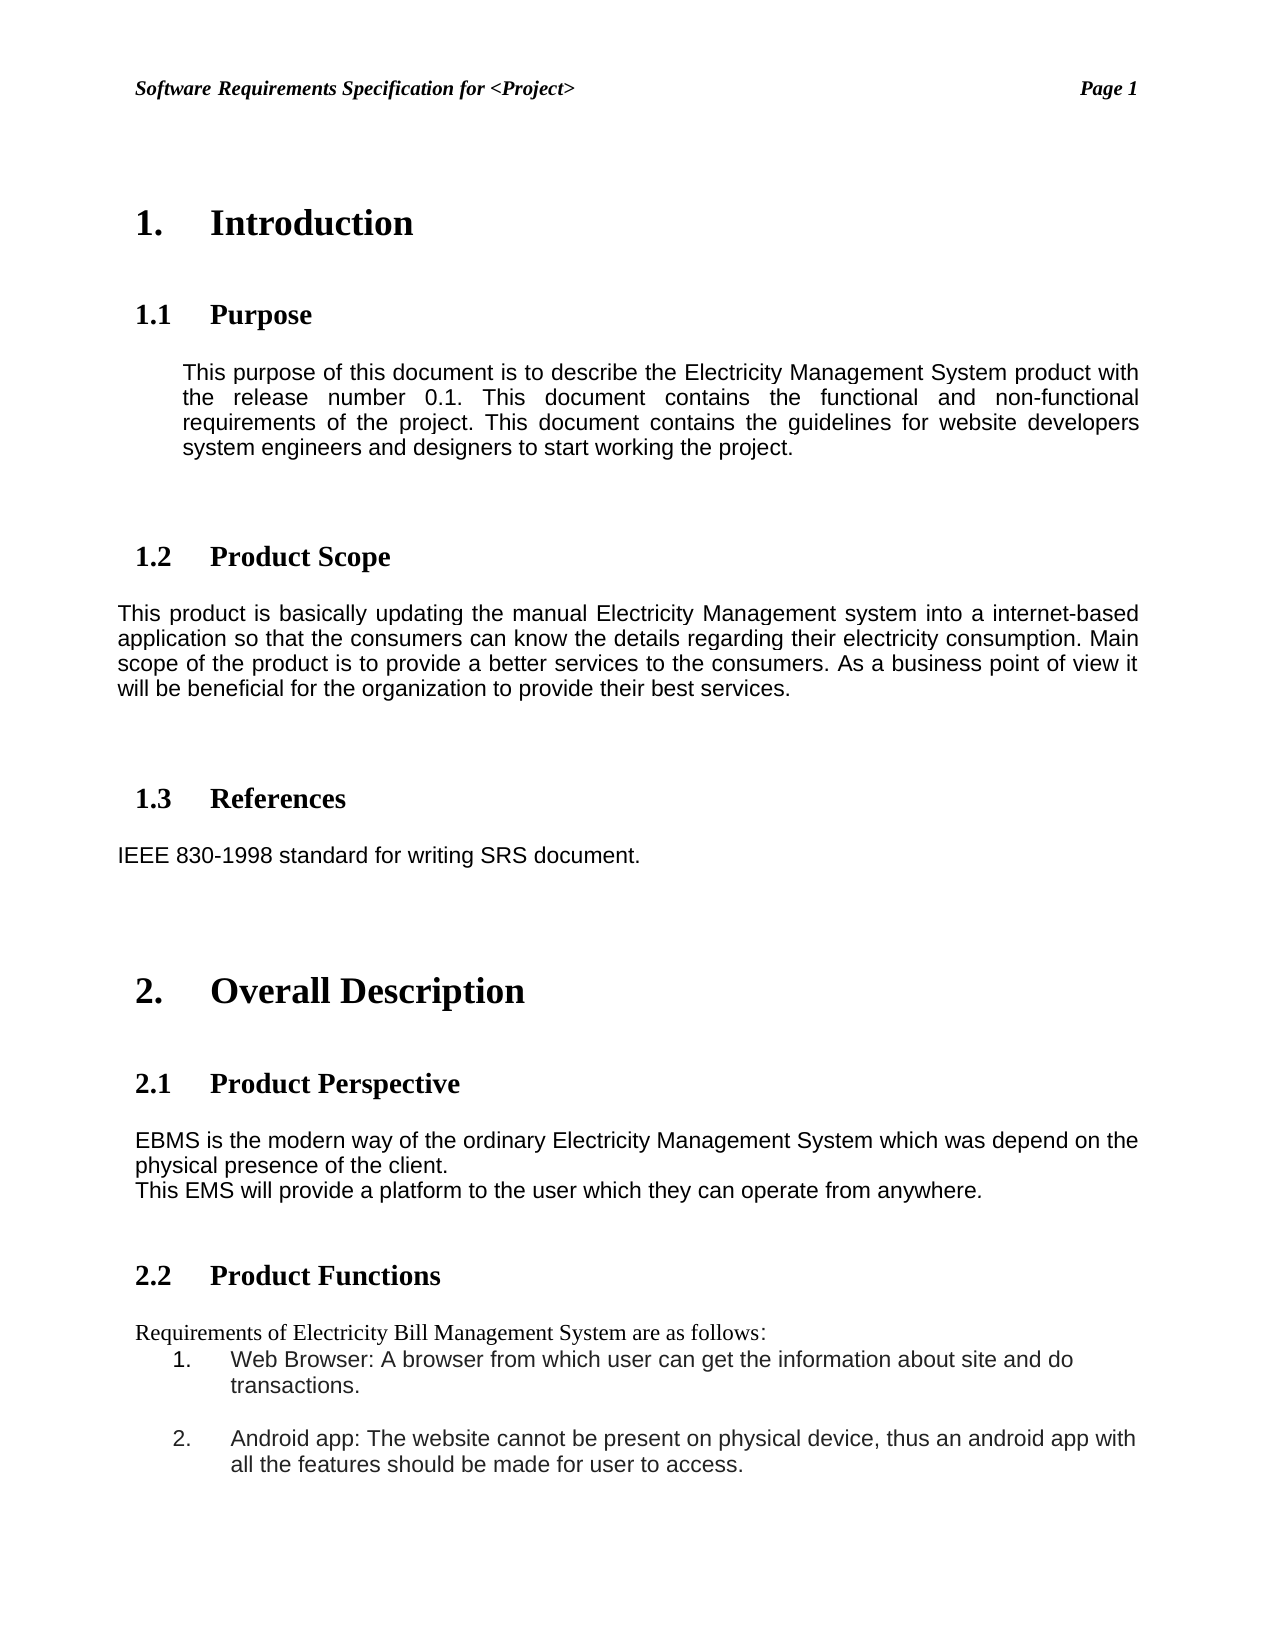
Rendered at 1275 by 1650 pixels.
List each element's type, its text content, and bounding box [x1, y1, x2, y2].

text EBMS is the modern way of the ordinary Electricity Management System which was depend on the physical presence of the client. [135, 1129, 1140, 1179]
text IEEE 830-1998 standard for writing SRS document. [117, 844, 1140, 869]
list Android app: The website cannot be present on physical device, thus an android app with all the features should be made for user to access. [172, 1425, 1140, 1477]
subtitle Purpose [135, 297, 1140, 331]
subtitle Product Functions [135, 1258, 1140, 1291]
subtitle Product Perspective [135, 1066, 1140, 1099]
subtitle Introduction [135, 200, 1140, 243]
text This purpose of this document is to describe the Electricity Management System product with the release number 0.1. This document contains the functional and non-functional requirements of the project. This document contains the guidelines for website developers system engineers and designers to start working the project. [182, 360, 1140, 460]
text This EMS will provide a platform to the user which they can operate from anywhere. [135, 1179, 1140, 1204]
subtitle Overall Description [135, 969, 1140, 1012]
subtitle Product Scope [135, 539, 1140, 573]
subtitle References [135, 781, 1140, 814]
text This product is basically updating the manual Electricity Management system into a internet-based application so that the consumers can know the details regarding their electricity consumption. Main scope of the product is to provide a better services to the consumers. As a business point of view it will be beneficial for the organization to provide their best services. [117, 602, 1140, 702]
list Web Browser: A browser from which user can get the information about site and do transactions. [172, 1346, 1140, 1398]
text Requirements of Electricity Bill Management System are as follows: [135, 1321, 1140, 1346]
